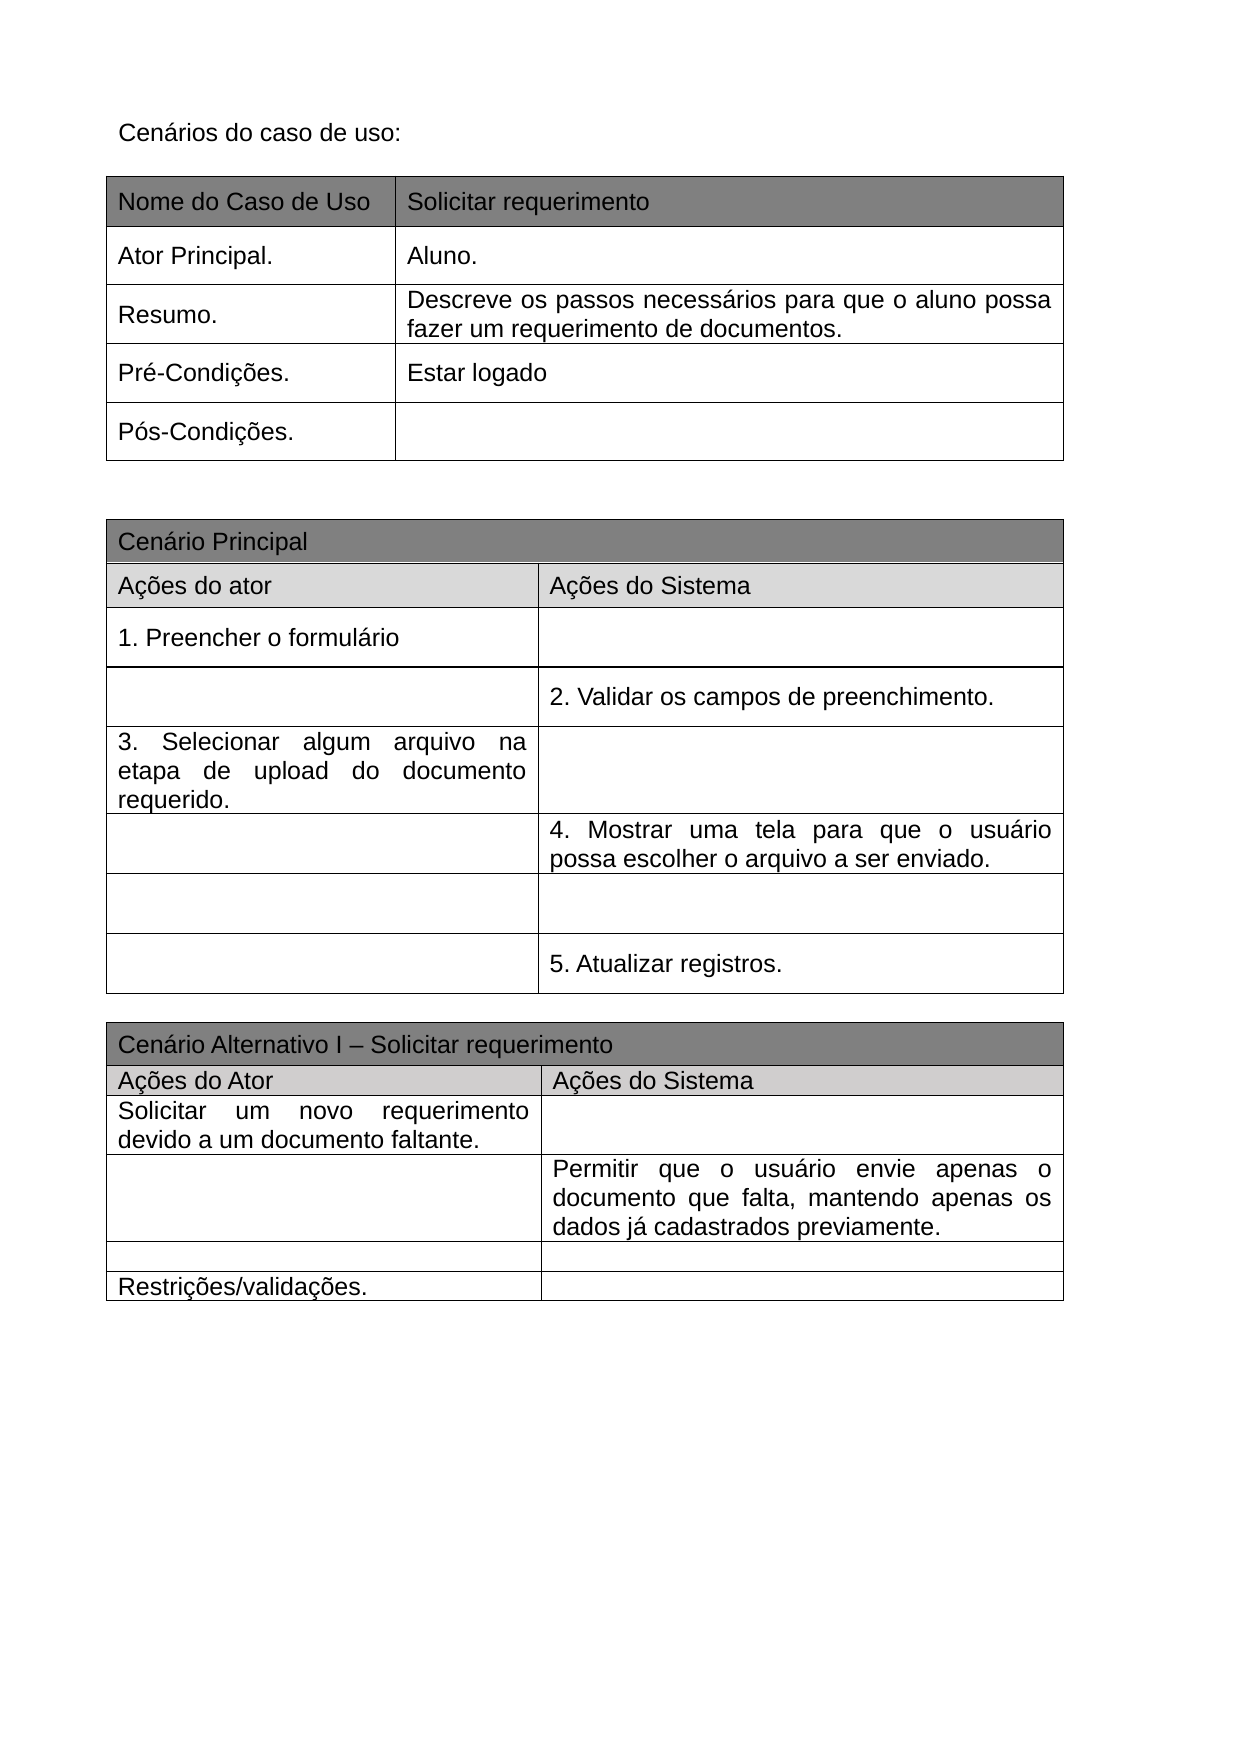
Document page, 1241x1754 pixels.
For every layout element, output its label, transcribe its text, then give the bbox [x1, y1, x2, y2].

table_cell [539, 608, 1063, 666]
table_cell Aluno. [396, 227, 1063, 284]
table_cell [107, 934, 538, 992]
table_cell 4. Mostrar uma tela para que o usuário possa escolher o arquivo a ser enviado. [539, 814, 1063, 873]
table_cell Estar logado [396, 344, 1063, 402]
table_cell Solicitar um novo requerimento devido a um documento faltante. [107, 1096, 541, 1153]
table_cell Ações do Sistema [539, 564, 1063, 607]
table_cell [539, 874, 1063, 933]
table_cell 2. Validar os campos de preenchimento. [539, 668, 1063, 726]
table_cell [107, 874, 538, 933]
table_cell [107, 668, 538, 726]
table_cell 3. Selecionar algum arquivo na etapa de upload do documento requerido. [107, 727, 538, 813]
table_header Cenário Principal [107, 520, 1063, 562]
table_cell [107, 1155, 541, 1241]
table_cell Permitir que o usuário envie apenas o documento que falta, mantendo apenas os dados já cadastrados previamente. [542, 1155, 1063, 1241]
table_header Solicitar requerimento [396, 177, 1063, 226]
table_cell [542, 1096, 1063, 1153]
table_cell [539, 727, 1063, 813]
table_cell Ações do Ator [107, 1066, 541, 1095]
table_cell 1. Preencher o formulário [107, 608, 538, 666]
table_cell Pré-Condições. [107, 344, 395, 402]
table_cell [542, 1272, 1063, 1300]
table_cell Restrições/validações. [107, 1272, 541, 1300]
table_cell [107, 1242, 541, 1271]
table_header Cenário Alternativo I – Solicitar requerimento [107, 1023, 1063, 1065]
table_cell Ator Principal. [107, 227, 395, 284]
text Cenários do caso de uso: [118, 118, 1122, 147]
table_cell Ações do Sistema [542, 1066, 1063, 1095]
table_cell [107, 814, 538, 873]
table_header Nome do Caso de Uso [107, 177, 395, 226]
table_cell [542, 1242, 1063, 1271]
table_cell [396, 403, 1063, 460]
table_cell Descreve os passos necessários para que o aluno possa fazer um requerimento de documentos. [396, 285, 1063, 343]
table_cell Ações do ator [107, 564, 538, 607]
table_cell Resumo. [107, 285, 395, 343]
table_cell Pós-Condições. [107, 403, 395, 460]
table_cell 5. Atualizar registros. [539, 934, 1063, 992]
